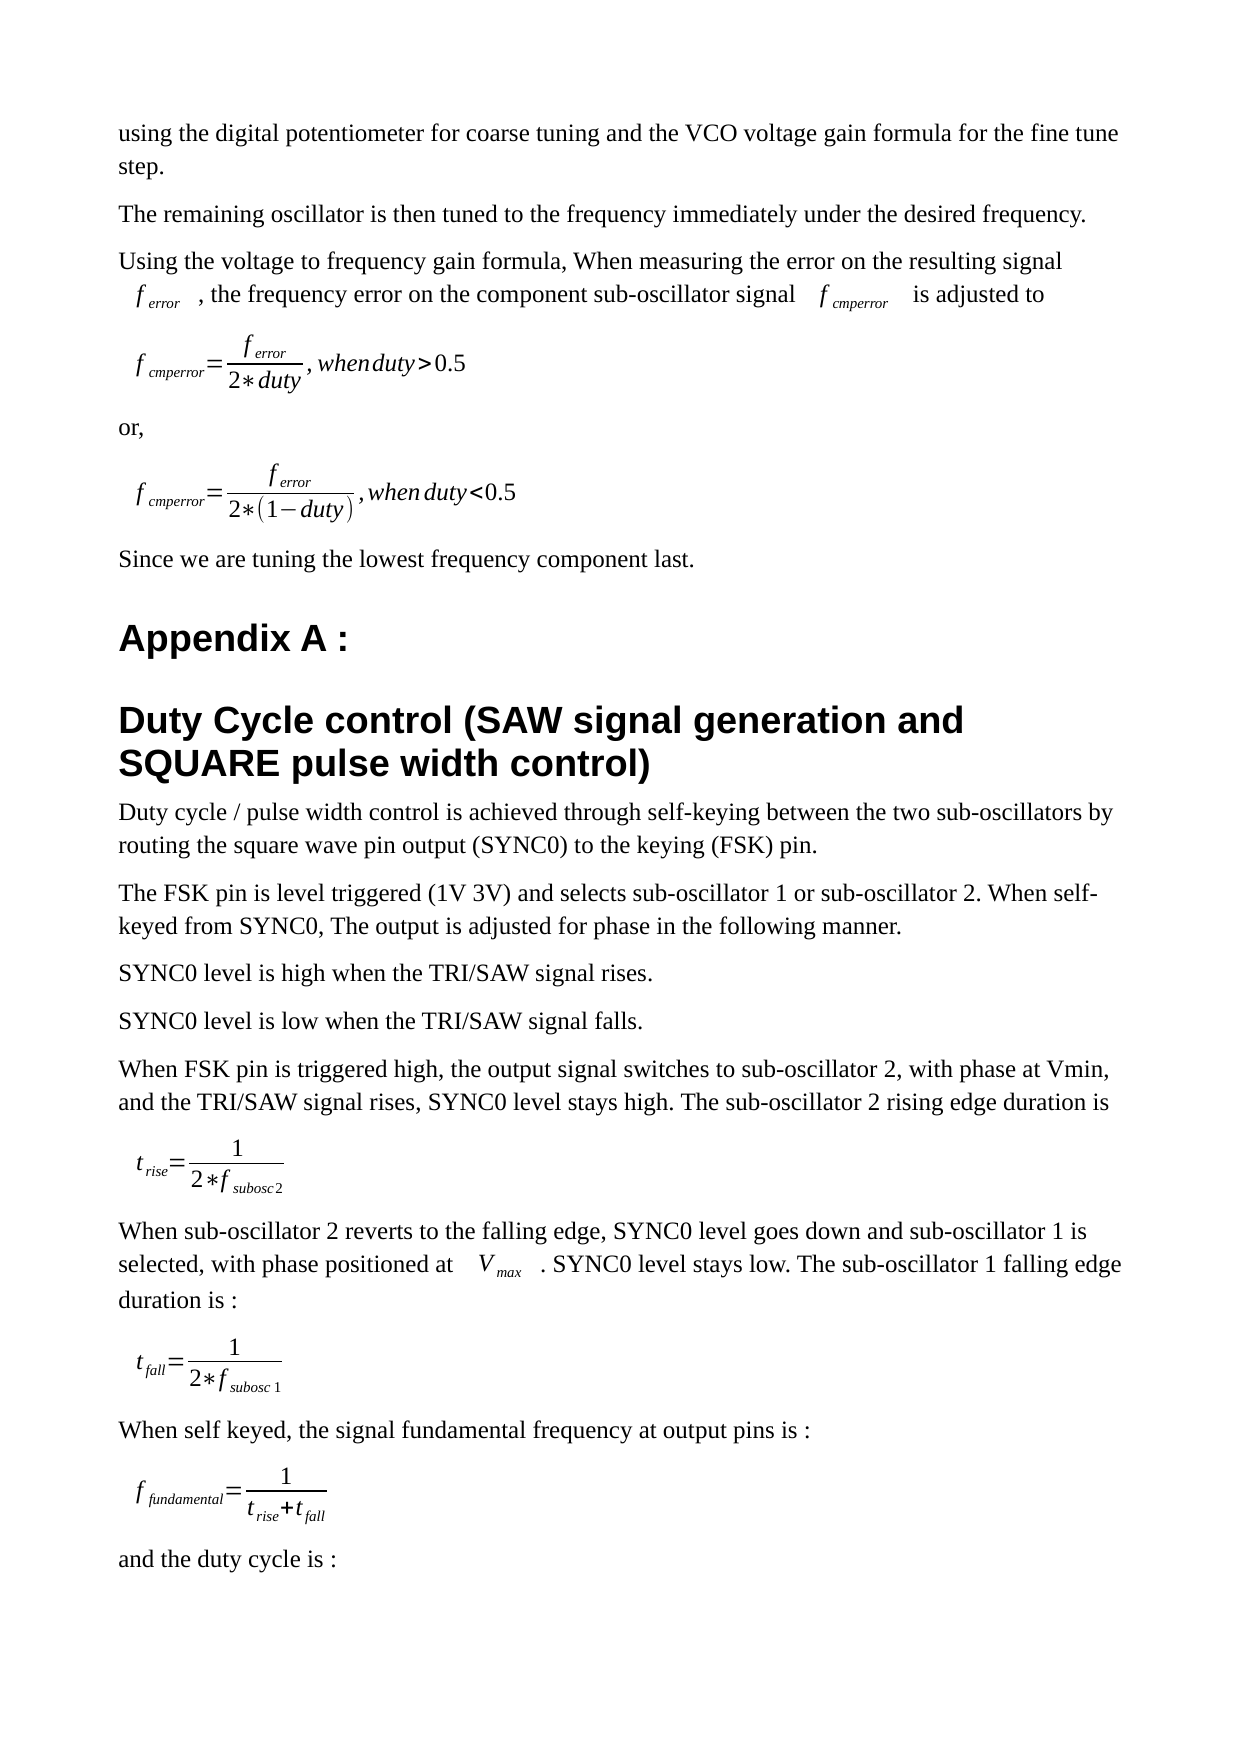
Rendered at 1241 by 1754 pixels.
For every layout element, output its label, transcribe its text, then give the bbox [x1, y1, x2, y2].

text using the digital potentiometer for coarse tuning and the VCO voltage gain formula for the fine tune step. [118, 118, 1122, 180]
text SYNC0 level is low when the TRI/SAW signal falls. [118, 1006, 1122, 1035]
text Since we are tuning the lowest frequency component last. [118, 544, 1122, 572]
text SYNC0 level is high when the TRI/SAW signal rises. [118, 958, 1122, 987]
text Using the voltage to frequency gain formula, When measuring the error on the resulting signal , the frequency error on the component sub-oscillator signal is adjusted to [118, 246, 1122, 312]
text or, [118, 412, 1122, 441]
text When FSK pin is triggered high, the output signal switches to sub-oscillator 2, with phase at Vmin, and the TRI/SAW signal rises, SYNC0 level stays high. The sub-oscillator 2 rising edge duration is [118, 1054, 1122, 1115]
text When self keyed, the signal fundamental frequency at output pins is : [118, 1415, 1122, 1443]
text The FSK pin is level triggered (1V 3V) and selects sub-oscillator 1 or sub-oscillator 2. When self-keyed from SYNC0, The output is adjusted for phase in the following manner. [118, 878, 1122, 939]
subtitle Duty Cycle control (SAW signal generation and SQUARE pulse width control) [118, 697, 1122, 785]
subtitle Appendix A : [118, 616, 1122, 660]
text When sub-oscillator 2 reverts to the falling edge, SYNC0 level goes down and sub-oscillator 1 is selected, with phase positioned at . SYNC0 level stays low. The sub-oscillator 1 falling edge duration is : [118, 1216, 1122, 1314]
text The remaining oscillator is then tuned to the frequency immediately under the desired frequency. [118, 199, 1122, 227]
text and the duty cycle is : [118, 1544, 1122, 1573]
text Duty cycle / pulse width control is achieved through self-keying between the two sub-oscillators by routing the square wave pin output (SYNC0) to the keying (FSK) pin. [118, 797, 1122, 859]
